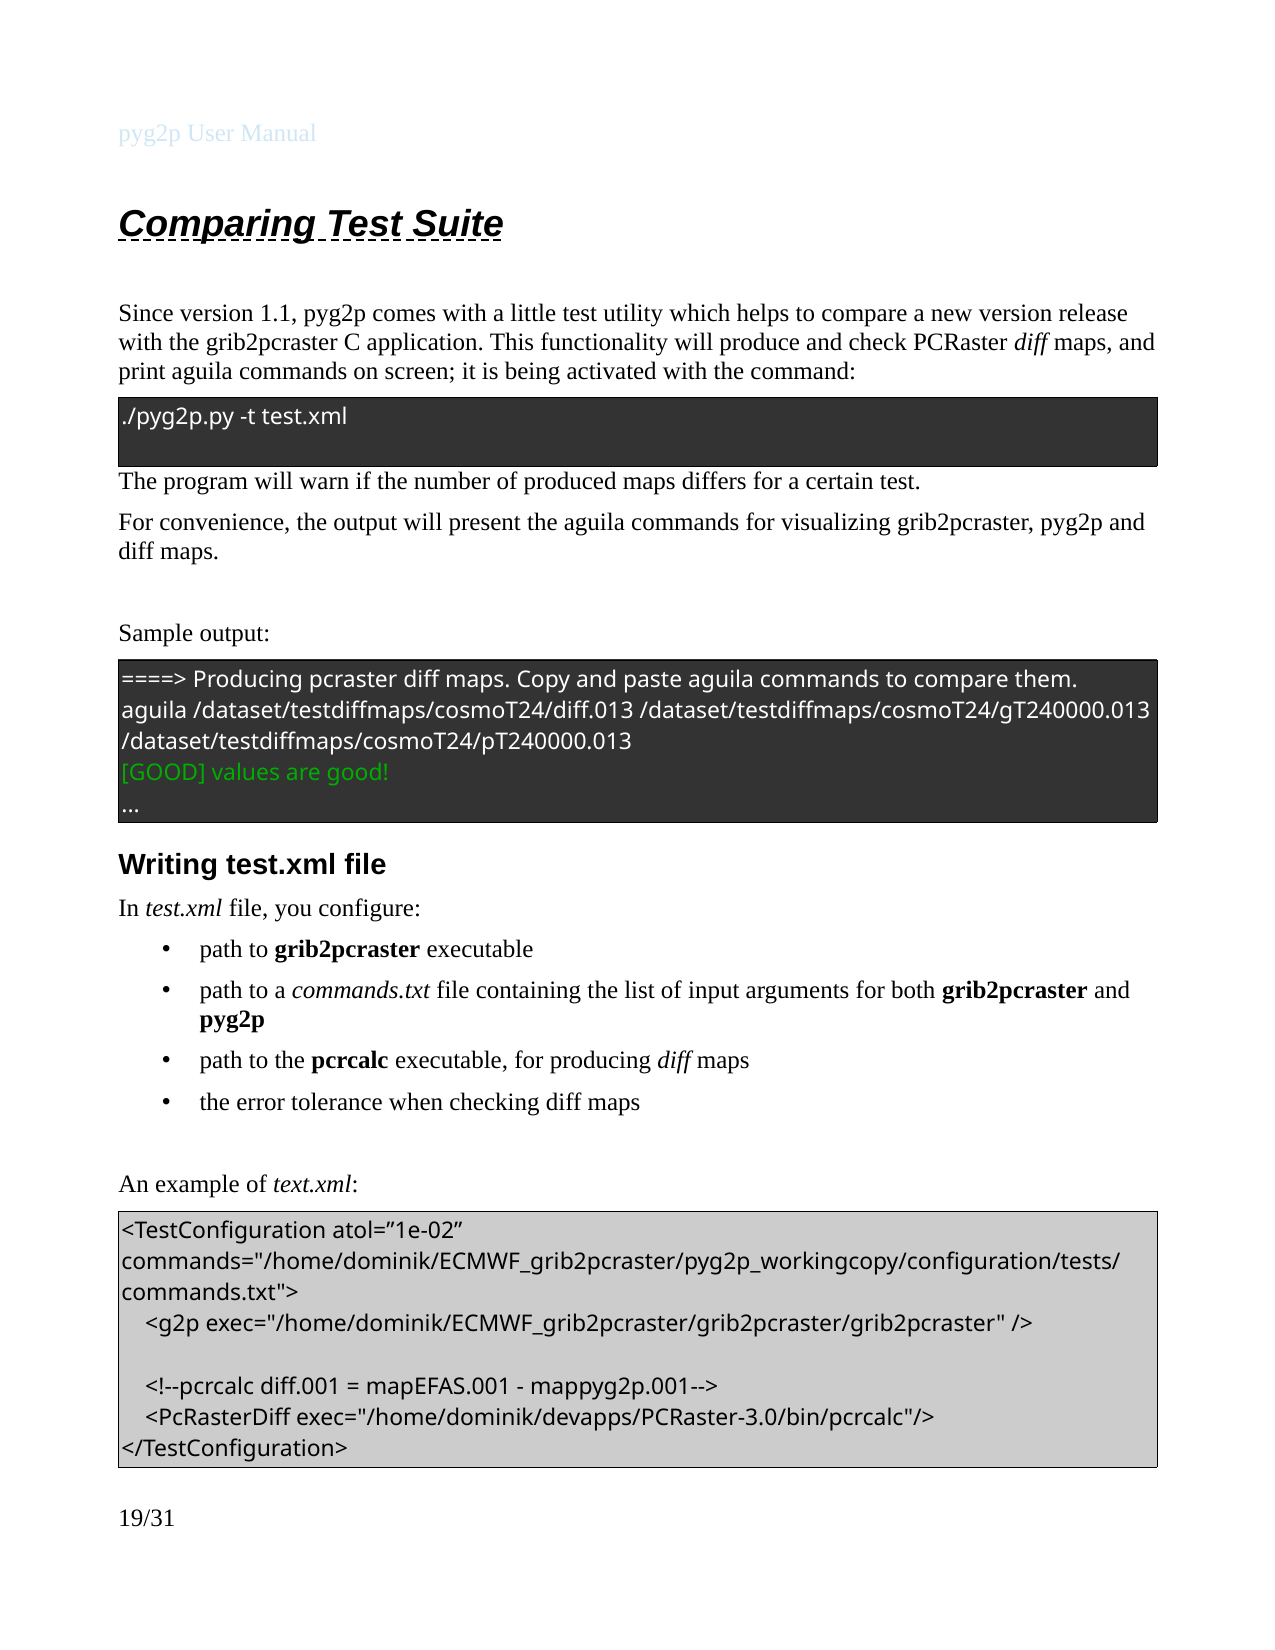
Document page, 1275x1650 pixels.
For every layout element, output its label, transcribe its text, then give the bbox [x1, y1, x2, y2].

text ====> Producing pcraster diff maps. Copy and paste aguila commands to compare them. [119, 661, 1157, 691]
text ./pyg2p.py -t test.xml [119, 398, 1157, 428]
list path to a commands.txt file containing the list of input arguments for both grib2pcraster and pyg2p [162, 976, 1157, 1033]
list path to the pcrcalc executable, for producing diff maps [162, 1046, 1157, 1074]
text Since version 1.1, pyg2p comes with a little test utility which helps to compare a new version release with the grib2pcraster C application. This functionality will produce and check PCRaster diff maps, and print aguila commands on screen; it is being activated with the command: [118, 298, 1157, 384]
text <g2p exec="/home/dominik/ECMWF_grib2pcraster/grib2pcraster/grib2pcraster" /> [119, 1304, 1157, 1336]
list the error tolerance when checking diff maps [162, 1087, 1157, 1116]
subtitle Writing test.xml file [118, 847, 1157, 881]
text Sample output: [118, 618, 1157, 647]
text [GOOD] values are good! [119, 753, 1157, 784]
text </TestConfiguration> [119, 1429, 1157, 1467]
list path to grib2pcraster executable [162, 934, 1157, 963]
text The program will warn if the number of produced maps differs for a certain test. [118, 467, 1157, 494]
text For convenience, the output will present the aguila commands for visualizing grib2pcraster, pyg2p and diff maps. [118, 507, 1157, 564]
text ... [119, 784, 1157, 822]
text aguila /dataset/testdiffmaps/cosmoT24/diff.013 /dataset/testdiffmaps/cosmoT24/gT240000.013 /dataset/testdiffmaps/cosmoT24/pT240000.013 [119, 691, 1157, 753]
text In test.xml file, you configure: [118, 893, 1157, 922]
text An example of text.xml: [118, 1169, 1157, 1198]
subtitle Comparing Test Suite [118, 201, 1157, 244]
text <TestConfiguration atol=”1e-02” commands="/home/dominik/ECMWF_grib2pcraster/pyg2p_workingcopy/configuration/tests/commands.txt"> [119, 1212, 1157, 1304]
text <!--pcrcalc diff.001 = mapEFAS.001 - mappyg2p.001--> [119, 1367, 1157, 1398]
text <PcRasterDiff exec="/home/dominik/devapps/PCRaster-3.0/bin/pcrcalc"/> [119, 1398, 1157, 1429]
